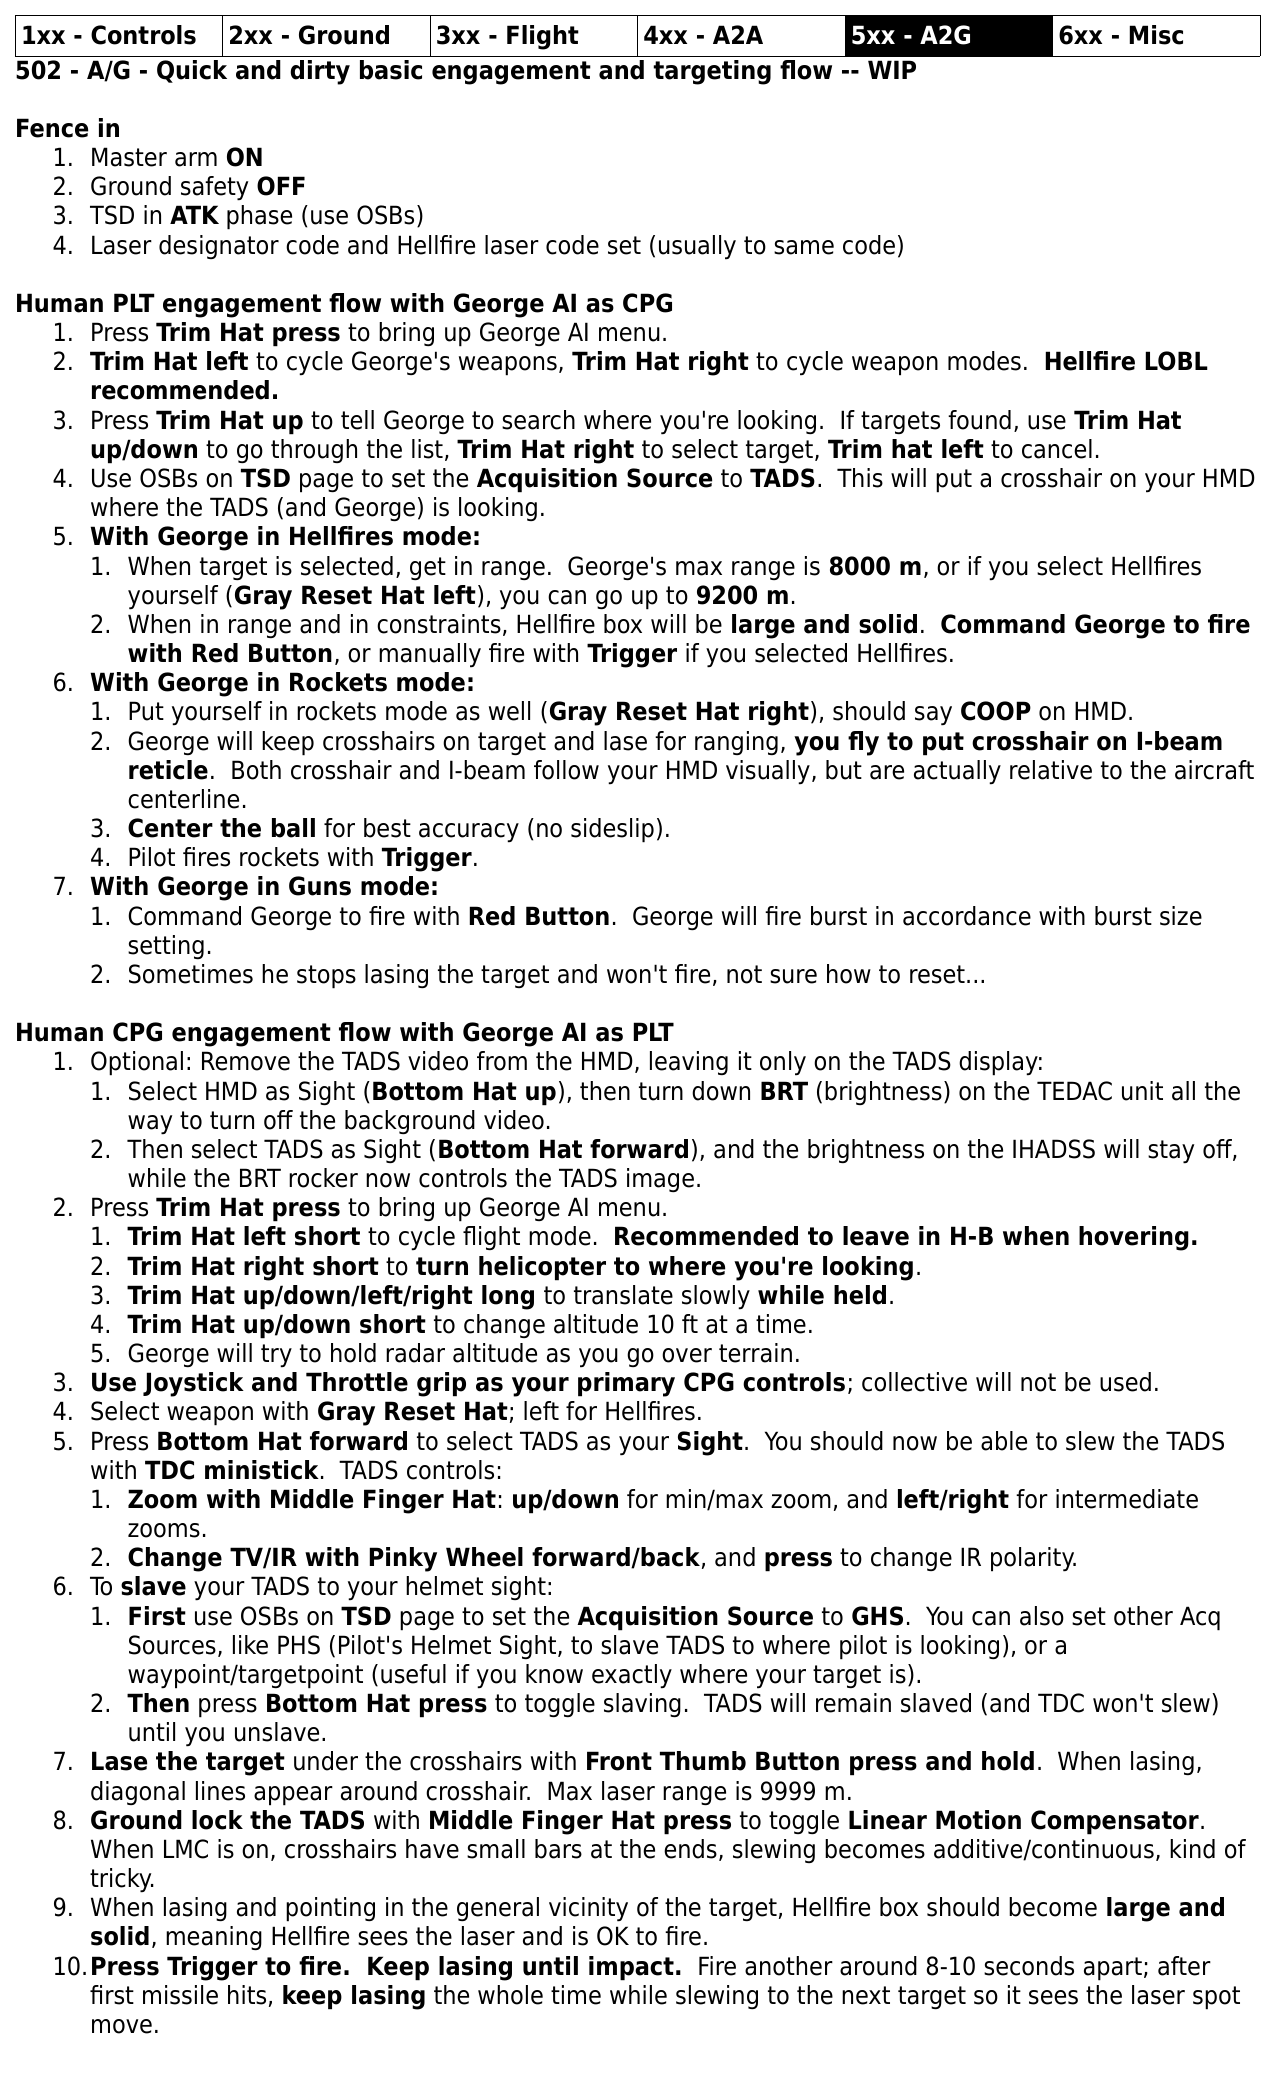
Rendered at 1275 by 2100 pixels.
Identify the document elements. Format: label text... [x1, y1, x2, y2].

list Press Trigger to fire. Keep lasing until impact. Fire another around 8-10 seconds apart; after first missile hits, keep lasing the whole time while slewing to the next target so it sees the laser spot move. [52, 1952, 1260, 2039]
list Pilot fires rockets with Trigger. [90, 843, 1260, 872]
list Ground lock the TADS with Middle Finger Hat press to toggle Linear Motion Compensator. When LMC is on, crosshairs have small bars at the ends, slewing becomes additive/continuous, kind of tricky. [52, 1806, 1260, 1893]
text 502 - A/G - Quick and dirty basic engagement and targeting flow -- WIP [15, 57, 1260, 85]
text Fence in [15, 114, 1260, 143]
list Zoom with Middle Finger Hat: up/down for min/max zoom, and left/right for intermediate zooms. [90, 1485, 1260, 1543]
list Select HMD as Sight (Bottom Hat up), then turn down BRT (brightness) on the TEDAC unit all the way to turn off the background video. [90, 1077, 1260, 1135]
list Then press Bottom Hat press to toggle slaving. TADS will remain slaved (and TDC won't slew) until you unslave. [90, 1689, 1260, 1747]
list Trim Hat right short to turn helicopter to where you're looking. [90, 1252, 1260, 1281]
list George will try to hold radar altitude as you go over terrain. [90, 1339, 1260, 1368]
list Master arm ON [52, 143, 1260, 172]
list To slave your TADS to your helmet sight: [52, 1572, 1260, 1602]
list Ground safety OFF [52, 172, 1260, 202]
table_header 2xx - Ground [223, 16, 430, 56]
text Human PLT engagement flow with George AI as CPG [15, 289, 1260, 318]
list Trim Hat up/down short to change altitude 10 ft at a time. [90, 1310, 1260, 1339]
list When in range and in constraints, Hellfire box will be large and solid. Command George to fire with Red Button, or manually fire with Trigger if you selected Hellfires. [90, 610, 1260, 668]
list First use OSBs on TSD page to set the Acquisition Source to GHS. You can also set other Acq Sources, like PHS (Pilot's Helmet Sight, to slave TADS to where pilot is looking), or a waypoint/targetpoint (useful if you know exactly where your target is). [90, 1602, 1260, 1689]
list Press Trim Hat press to bring up George AI menu. [52, 318, 1260, 347]
list Select weapon with Gray Reset Hat; left for Hellfires. [52, 1397, 1260, 1427]
list Press Bottom Hat forward to select TADS as your Sight. You should now be able to slew the TADS with TDC ministick. TADS controls: [52, 1427, 1260, 1485]
list Lase the target under the crosshairs with Front Thumb Button press and hold. When lasing, diagonal lines appear around crosshair. Max laser range is 9999 m. [52, 1747, 1260, 1806]
list Center the ball for best accuracy (no sideslip). [90, 814, 1260, 843]
list With George in Hellfires mode: [52, 522, 1260, 552]
list Then select TADS as Sight (Bottom Hat forward), and the brightness on the IHADSS will stay off, while the BRT rocker now controls the TADS image. [90, 1135, 1260, 1193]
list Sometimes he stops lasing the target and won't fire, not sure how to reset... [90, 960, 1260, 989]
list Trim Hat up/down/left/right long to translate slowly while held. [90, 1281, 1260, 1310]
list Trim Hat left short to cycle flight mode. Recommended to leave in H-B when hovering. [90, 1222, 1260, 1252]
list Press Trim Hat press to bring up George AI menu. [52, 1193, 1260, 1222]
table_header 4xx - A2A [638, 16, 845, 56]
table_header 1xx - Controls [16, 16, 222, 56]
table_header 3xx - Flight [431, 16, 637, 56]
list Use OSBs on TSD page to set the Acquisition Source to TADS. This will put a crosshair on your HMD where the TADS (and George) is looking. [52, 464, 1260, 522]
list With George in Rockets mode: [52, 668, 1260, 697]
table_header 6xx - Misc [1053, 16, 1260, 56]
text Human CPG engagement flow with George AI as PLT [15, 1018, 1260, 1047]
list Laser designator code and Hellfire laser code set (usually to same code) [52, 231, 1260, 260]
list Put yourself in rockets mode as well (Gray Reset Hat right), should say COOP on HMD. [90, 697, 1260, 727]
list TSD in ATK phase (use OSBs) [52, 202, 1260, 231]
list When target is selected, get in range. George's max range is 8000 m, or if you select Hellfires yourself (Gray Reset Hat left), you can go up to 9200 m. [90, 552, 1260, 610]
list Optional: Remove the TADS video from the HMD, leaving it only on the TADS display: [52, 1047, 1260, 1077]
list Trim Hat left to cycle George's weapons, Trim Hat right to cycle weapon modes. Hellfire LOBL recommended. [52, 347, 1260, 406]
table_header 5xx - A2G [846, 16, 1052, 56]
list Use Joystick and Throttle grip as your primary CPG controls; collective will not be used. [52, 1368, 1260, 1397]
list Press Trim Hat up to tell George to search where you're looking. If targets found, use Trim Hat up/down to go through the list, Trim Hat right to select target, Trim hat left to cancel. [52, 406, 1260, 464]
list Command George to fire with Red Button. George will fire burst in accordance with burst size setting. [90, 902, 1260, 960]
list With George in Guns mode: [52, 872, 1260, 902]
list George will keep crosshairs on target and lase for ranging, you fly to put crosshair on I-beam reticle. Both crosshair and I-beam follow your HMD visually, but are actually relative to the aircraft centerline. [90, 727, 1260, 814]
list Change TV/IR with Pinky Wheel forward/back, and press to change IR polarity. [90, 1543, 1260, 1572]
list When lasing and pointing in the general vicinity of the target, Hellfire box should become large and solid, meaning Hellfire sees the laser and is OK to fire. [52, 1893, 1260, 1952]
